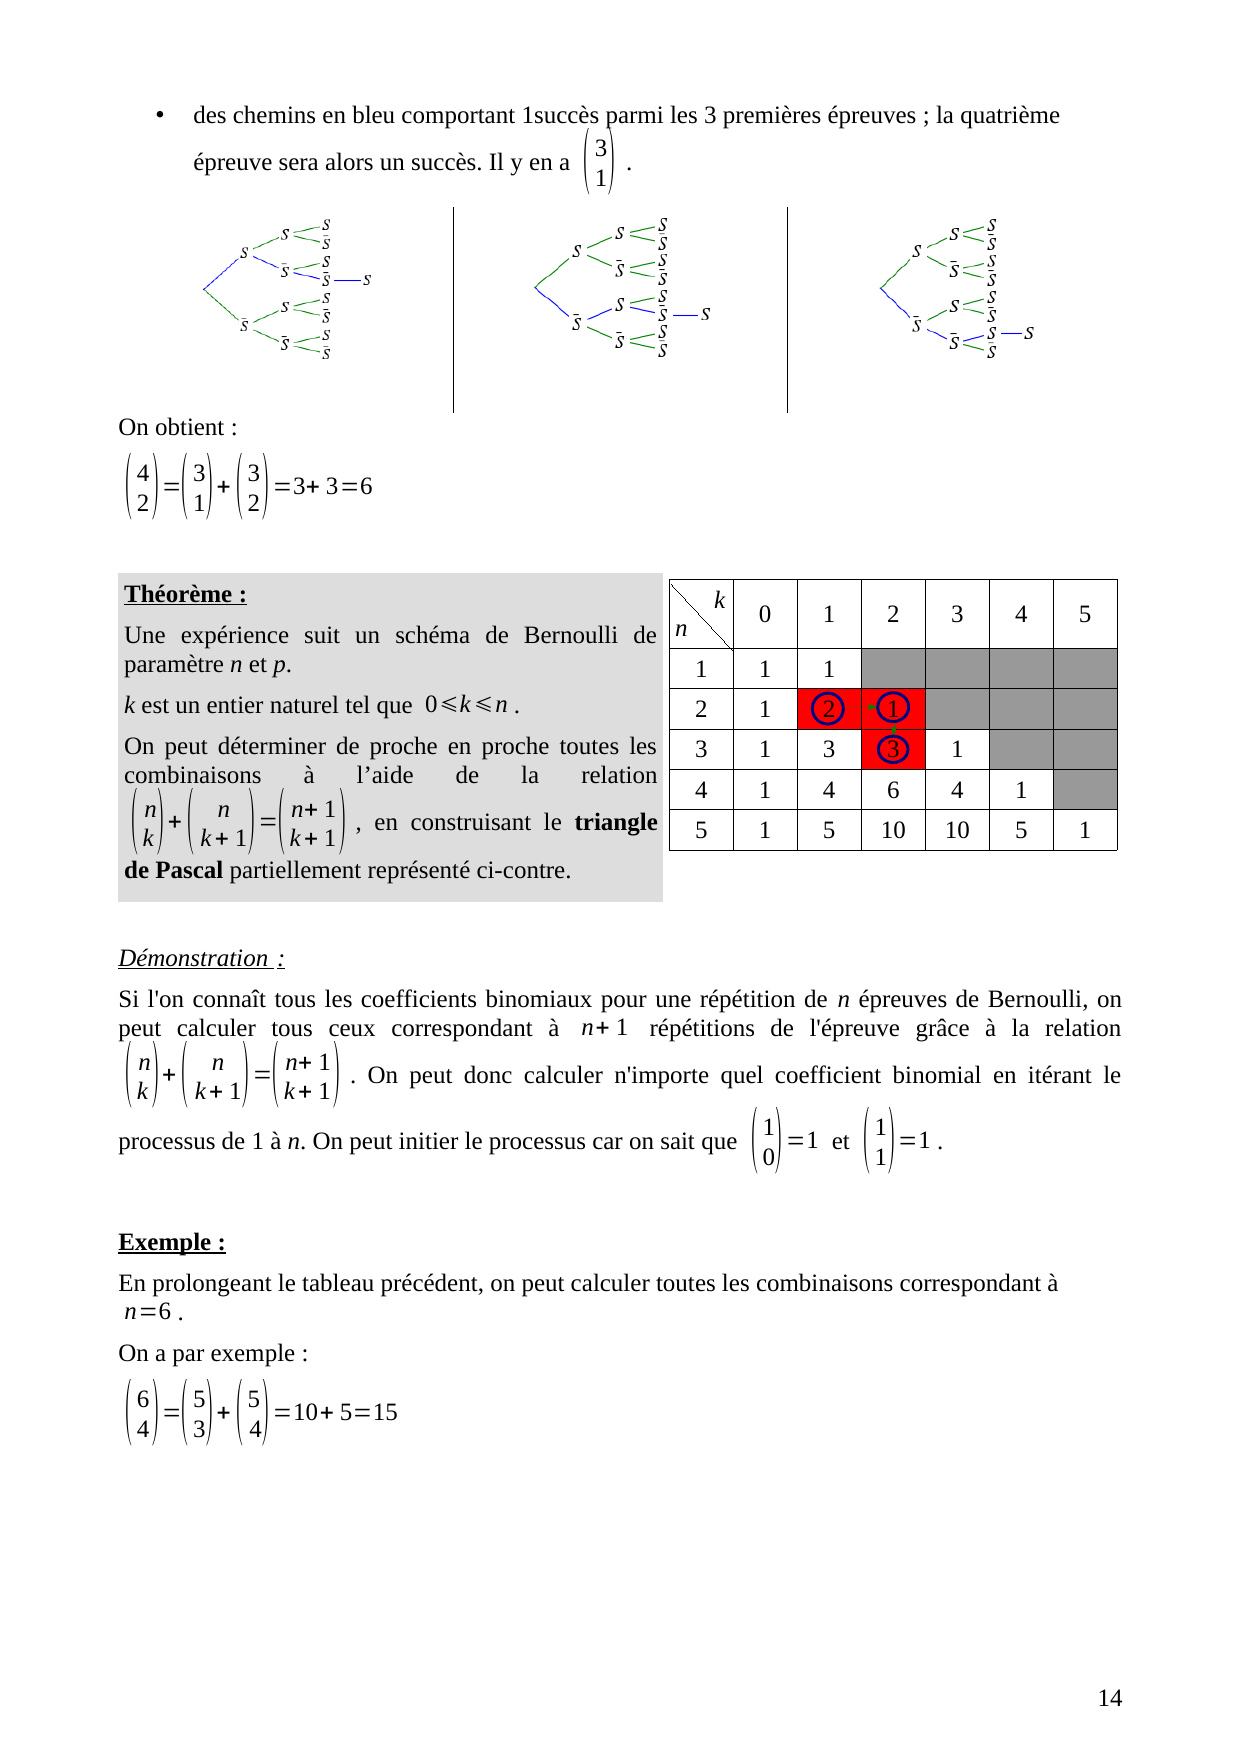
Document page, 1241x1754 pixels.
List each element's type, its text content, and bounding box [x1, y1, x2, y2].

table_cell 4 [798, 770, 861, 809]
table_header [664, 573, 1123, 902]
table_cell 1 [734, 689, 797, 729]
table_cell [926, 649, 989, 688]
table_cell 1 [1054, 810, 1117, 849]
table_cell 5 [798, 810, 861, 849]
table_cell 1 [734, 649, 797, 688]
table_cell 5 [990, 810, 1053, 849]
table_header 4 [990, 580, 1053, 648]
table_cell 1 [734, 770, 797, 809]
text On obtient : [118, 412, 1122, 441]
text En prolongeant le tableau précédent, on peut calculer toutes les combinaisons correspondant à . [118, 1268, 1122, 1326]
table_header Théorème : Une expérience suit un schéma de Bernoulli de paramètre n et p. k est un entier naturel tel que . On peut déterminer de proche en proche toutes les combinaisons à l’aide de la relation , en construisant le triangle de Pascal partiellement représenté ci-contre. [118, 573, 663, 902]
table_cell 3 [862, 730, 925, 769]
table_cell 2 [798, 689, 861, 729]
table_cell 1 [990, 770, 1053, 809]
table_cell 1 [734, 810, 797, 849]
text Exemple : [118, 1227, 1122, 1256]
table_header [788, 207, 1122, 412]
table_header k n [670, 580, 733, 648]
table_cell 4 [926, 770, 989, 809]
table_cell [1054, 770, 1117, 809]
table_cell [1054, 730, 1117, 769]
table_cell 3 [670, 730, 733, 769]
table_cell 5 [670, 810, 733, 849]
table_cell [1054, 649, 1117, 688]
table_header 1 [798, 580, 861, 648]
table_cell 6 [862, 770, 925, 809]
table_cell 10 [862, 810, 925, 849]
table_cell [990, 689, 1053, 729]
table_header 5 [1054, 580, 1117, 648]
table_cell 2 [670, 689, 733, 729]
table_cell 3 [798, 730, 861, 769]
table_cell 1 [734, 730, 797, 769]
table_cell 1 [926, 730, 989, 769]
table_cell [990, 730, 1053, 769]
table_cell [926, 689, 989, 729]
text Si l'on connaît tous les coefficients binomiaux pour une répétition de n épreuves de Bernoulli, on peut calculer tous ceux correspondant à répétitions de l'épreuve grâce à la relation . On peut donc calculer n'importe quel coefficient binomial en itérant le processus de 1 à n. On peut initier le processus car on sait que et . [118, 984, 1122, 1173]
picture [187, 212, 384, 366]
table_cell 1 [798, 649, 861, 688]
table_header 0 [734, 580, 797, 648]
table_cell 4 [670, 770, 733, 809]
text Démonstration : [118, 943, 1122, 972]
table_cell 1 [670, 649, 733, 688]
table_cell [862, 649, 925, 688]
table_cell 1 [862, 689, 925, 729]
table_header [118, 207, 453, 412]
table_cell [990, 649, 1053, 688]
table_cell [1054, 689, 1117, 729]
table_header 2 [862, 580, 925, 648]
text On a par exemple : [118, 1338, 1122, 1367]
picture [517, 212, 723, 362]
table_cell 10 [926, 810, 989, 849]
picture [865, 212, 1044, 364]
table_header [454, 207, 787, 412]
list des chemins en bleu comportant 1succès parmi les 3 premières épreuves ; la quatrième épreuve sera alors un succès. Il y en a . [156, 100, 1122, 194]
table_header 3 [926, 580, 989, 648]
